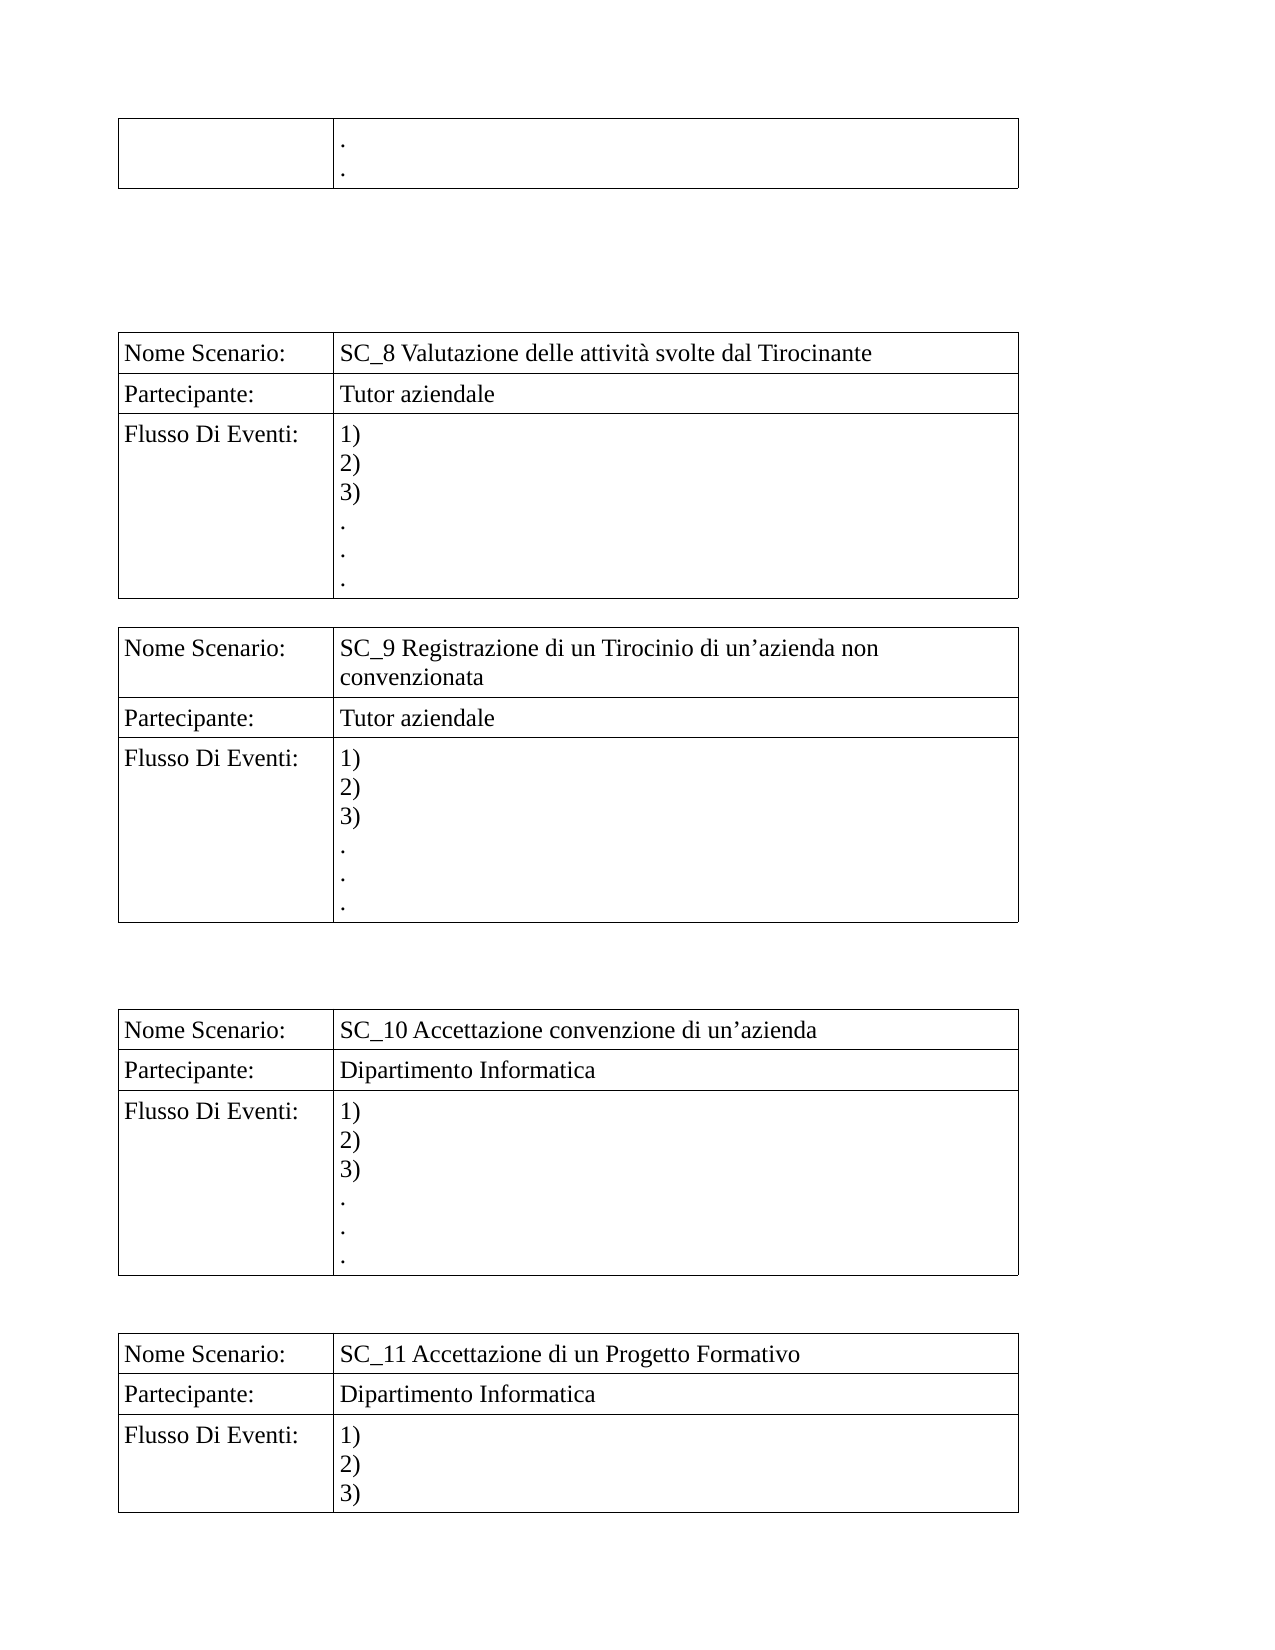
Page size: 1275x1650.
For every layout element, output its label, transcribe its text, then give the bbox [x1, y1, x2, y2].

table_cell Flusso Di Eventi: [119, 1415, 333, 1512]
table_cell Partecipante: [119, 1050, 333, 1090]
table_header SC_9 Registrazione di un Tirocinio di un’azienda non convenzionata [334, 628, 1018, 697]
table_cell Flusso Di Eventi: [119, 738, 333, 922]
table_cell . . [334, 119, 1018, 188]
table_cell 1) 2) 3) . . . [334, 414, 1018, 598]
table_cell 1) 2) 3) [334, 1415, 1018, 1512]
table_cell Flusso Di Eventi: [119, 414, 333, 598]
table_cell Partecipante: [119, 1374, 333, 1414]
table_cell Dipartimento Informatica [334, 1374, 1018, 1414]
table_cell Flusso Di Eventi: [119, 1091, 333, 1274]
table_cell 1) 2) 3) . . . [334, 1091, 1018, 1274]
table_header SC_10 Accettazione convenzione di un’azienda [334, 1010, 1018, 1049]
table_cell [119, 119, 333, 188]
table_header SC_11 Accettazione di un Progetto Formativo [334, 1334, 1018, 1373]
table_header SC_8 Valutazione delle attività svolte dal Tirocinante [334, 333, 1018, 373]
table_cell Tutor aziendale [334, 374, 1018, 413]
table_cell 1) 2) 3) . . . [334, 738, 1018, 922]
table_header Nome Scenario: [119, 1010, 333, 1049]
table_cell Dipartimento Informatica [334, 1050, 1018, 1090]
table_header Nome Scenario: [119, 628, 333, 697]
table_cell Tutor aziendale [334, 698, 1018, 737]
table_cell Partecipante: [119, 698, 333, 737]
table_header Nome Scenario: [119, 333, 333, 373]
table_header Nome Scenario: [119, 1334, 333, 1373]
table_cell Partecipante: [119, 374, 333, 413]
